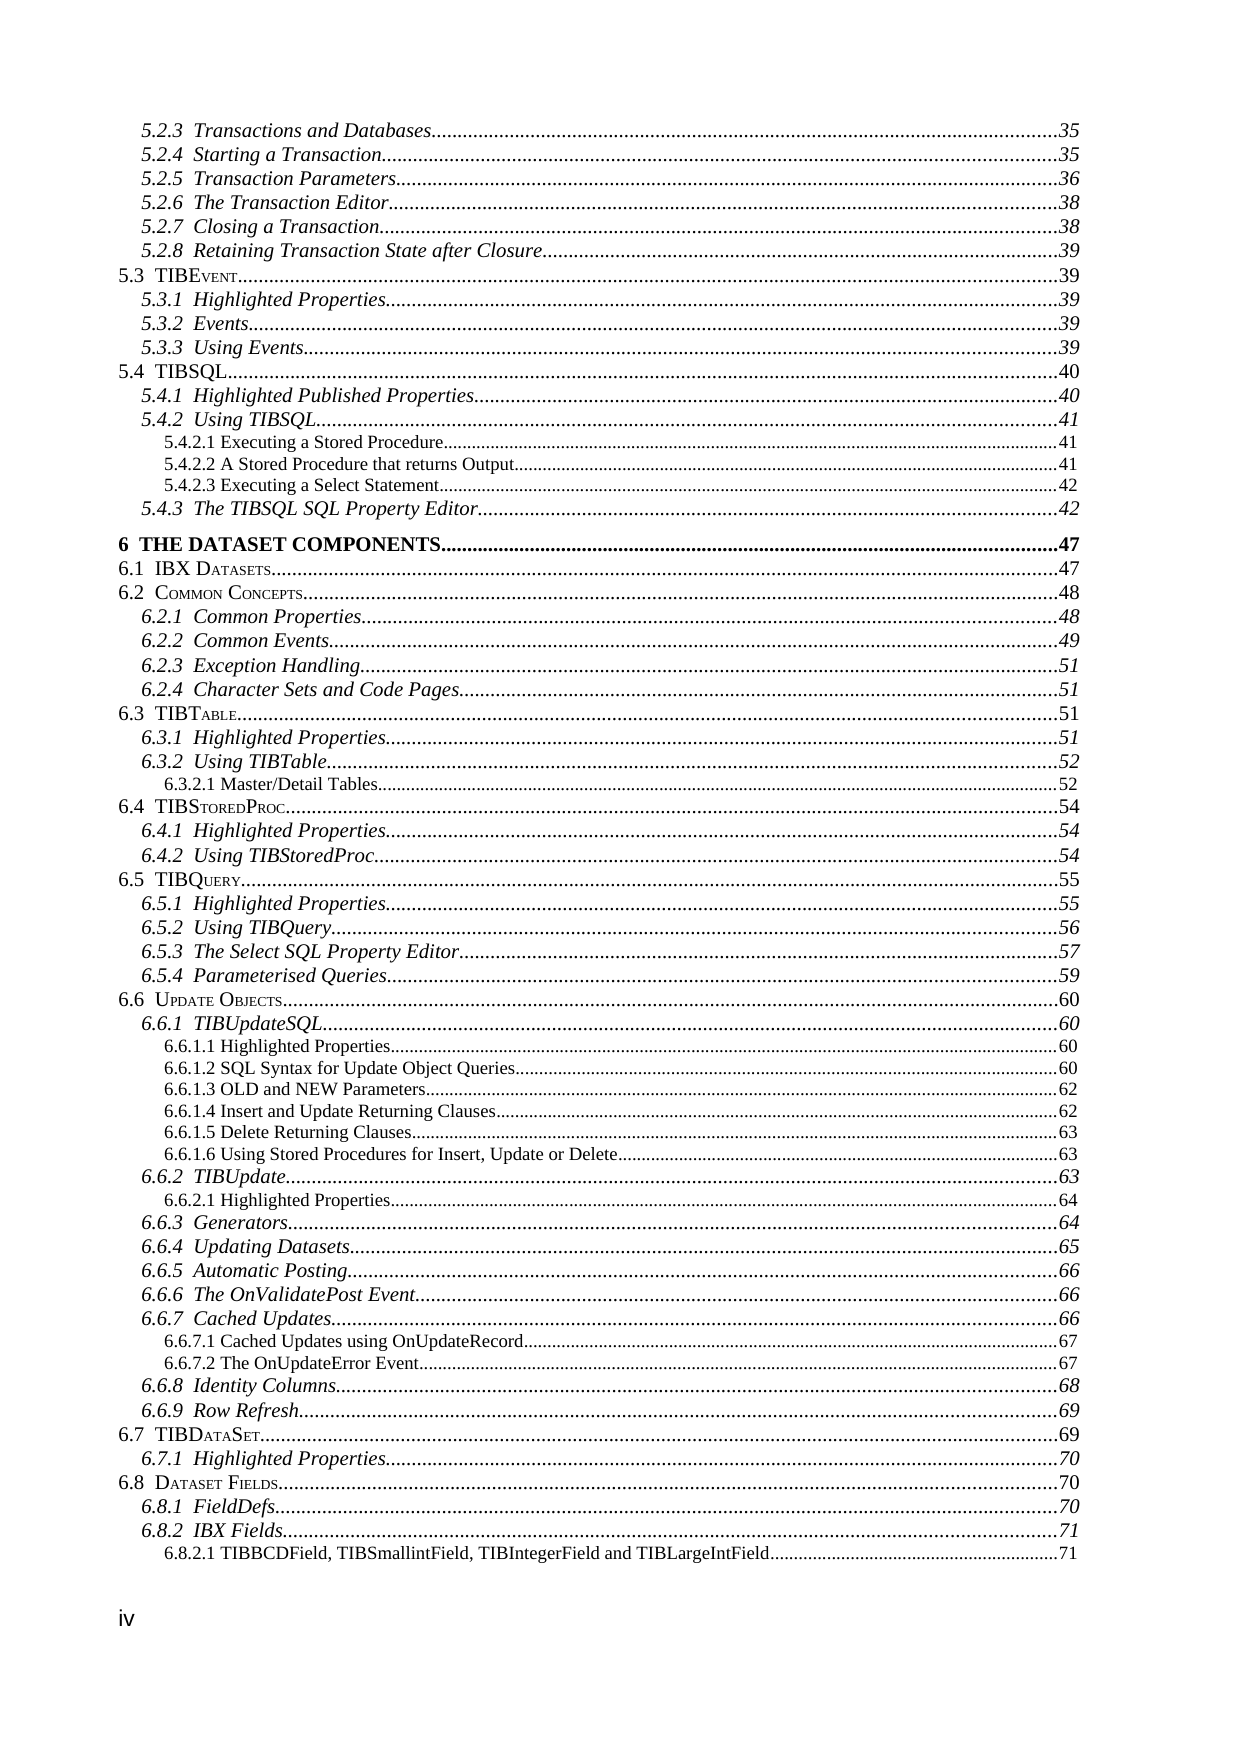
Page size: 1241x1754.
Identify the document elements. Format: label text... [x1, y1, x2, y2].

text 6.6.1.4 Insert and Update Returning Clauses 62 [164, 1100, 1122, 1121]
text 5.3.1 Highlighted Properties 39 [141, 287, 1122, 311]
text 6.6.1.2 SQL Syntax for Update Object Queries 60 [164, 1057, 1122, 1078]
text 5.2.8 Retaining Transaction State after Closure 39 [141, 238, 1122, 262]
text 6.7.1 Highlighted Properties 70 [141, 1446, 1122, 1470]
text 6.3 TIBTable 51 [118, 701, 1122, 725]
text 6.6.1.6 Using Stored Procedures for Insert, Update or Delete 63 [164, 1143, 1122, 1164]
text 6.6.1.3 OLD and NEW Parameters 62 [164, 1078, 1122, 1100]
text 5.2.3 Transactions and Databases 35 [141, 118, 1122, 142]
text 6.6.1.1 Highlighted Properties 60 [164, 1035, 1122, 1057]
text 6.8.2.1 TIBBCDField, TIBSmallintField, TIBIntegerField and TIBLargeIntField 71 [164, 1542, 1122, 1563]
text 6.6.2.1 Highlighted Properties 64 [164, 1188, 1122, 1210]
text 6.6.5 Automatic Posting 66 [141, 1258, 1122, 1282]
text 5.2.4 Starting a Transaction 35 [141, 142, 1122, 166]
text 6.8 Dataset Fields 70 [118, 1470, 1122, 1494]
text 6.3.2.1 Master/Detail Tables 52 [164, 773, 1122, 794]
text 6.7 TIBDataSet 69 [118, 1422, 1122, 1446]
text 6.5 TIBQuery 55 [118, 867, 1122, 891]
text 6.5.2 Using TIBQuery 56 [141, 915, 1122, 939]
text 6.3.2 Using TIBTable 52 [141, 749, 1122, 773]
text 5.4.2.2 A Stored Procedure that returns Output 41 [164, 452, 1122, 474]
text 6.2.4 Character Sets and Code Pages 51 [141, 677, 1122, 701]
text 6.2.2 Common Events 49 [141, 628, 1122, 652]
text 5.2.6 The Transaction Editor 38 [141, 190, 1122, 214]
text 5.3.2 Events 39 [141, 311, 1122, 335]
text 6.2.1 Common Properties 48 [141, 604, 1122, 628]
text 6.4.1 Highlighted Properties 54 [141, 818, 1122, 842]
text 5.4.2.3 Executing a Select Statement 42 [164, 474, 1122, 496]
text 6.5.1 Highlighted Properties 55 [141, 891, 1122, 915]
text 6.6 Update Objects 60 [118, 987, 1122, 1011]
text 6.6.7 Cached Updates 66 [141, 1306, 1122, 1330]
text 6.6.2 TIBUpdate 63 [141, 1164, 1122, 1188]
text 6.6.1.5 Delete Returning Clauses 63 [164, 1121, 1122, 1143]
text 5.4.2.1 Executing a Stored Procedure 41 [164, 431, 1122, 452]
text 5.3 TIBEvent 39 [118, 262, 1122, 287]
text 6.4 TIBStoredProc 54 [118, 794, 1122, 818]
text 6.8.1 FieldDefs 70 [141, 1494, 1122, 1518]
text 6.6.7.2 The OnUpdateError Event 67 [164, 1352, 1122, 1373]
text 6 The DataSet Components 47 [118, 532, 1122, 556]
text 6.2 Common Concepts 48 [118, 580, 1122, 604]
text 6.3.1 Highlighted Properties 51 [141, 725, 1122, 749]
text 6.8.2 IBX Fields 71 [141, 1518, 1122, 1542]
text 5.4.2 Using TIBSQL 41 [141, 407, 1122, 431]
text 6.1 IBX Datasets 47 [118, 556, 1122, 580]
text 5.3.3 Using Events 39 [141, 335, 1122, 359]
text 5.4.3 The TIBSQL SQL Property Editor 42 [141, 496, 1122, 520]
text 5.2.5 Transaction Parameters 36 [141, 166, 1122, 190]
text 5.2.7 Closing a Transaction 38 [141, 214, 1122, 238]
text 6.2.3 Exception Handling 51 [141, 652, 1122, 677]
text 6.6.9 Row Refresh 69 [141, 1397, 1122, 1422]
text 6.6.1 TIBUpdateSQL 60 [141, 1011, 1122, 1035]
text 6.6.4 Updating Datasets 65 [141, 1234, 1122, 1258]
text 6.6.8 Identity Columns 68 [141, 1373, 1122, 1397]
text 6.6.3 Generators 64 [141, 1210, 1122, 1234]
text 6.5.3 The Select SQL Property Editor 57 [141, 939, 1122, 963]
text 6.5.4 Parameterised Queries 59 [141, 963, 1122, 987]
text 5.4.1 Highlighted Published Properties 40 [141, 383, 1122, 407]
text 6.6.6 The OnValidatePost Event 66 [141, 1282, 1122, 1306]
text 6.4.2 Using TIBStoredProc 54 [141, 842, 1122, 867]
text 5.4 TIBSQL 40 [118, 359, 1122, 383]
text 6.6.7.1 Cached Updates using OnUpdateRecord 67 [164, 1330, 1122, 1352]
